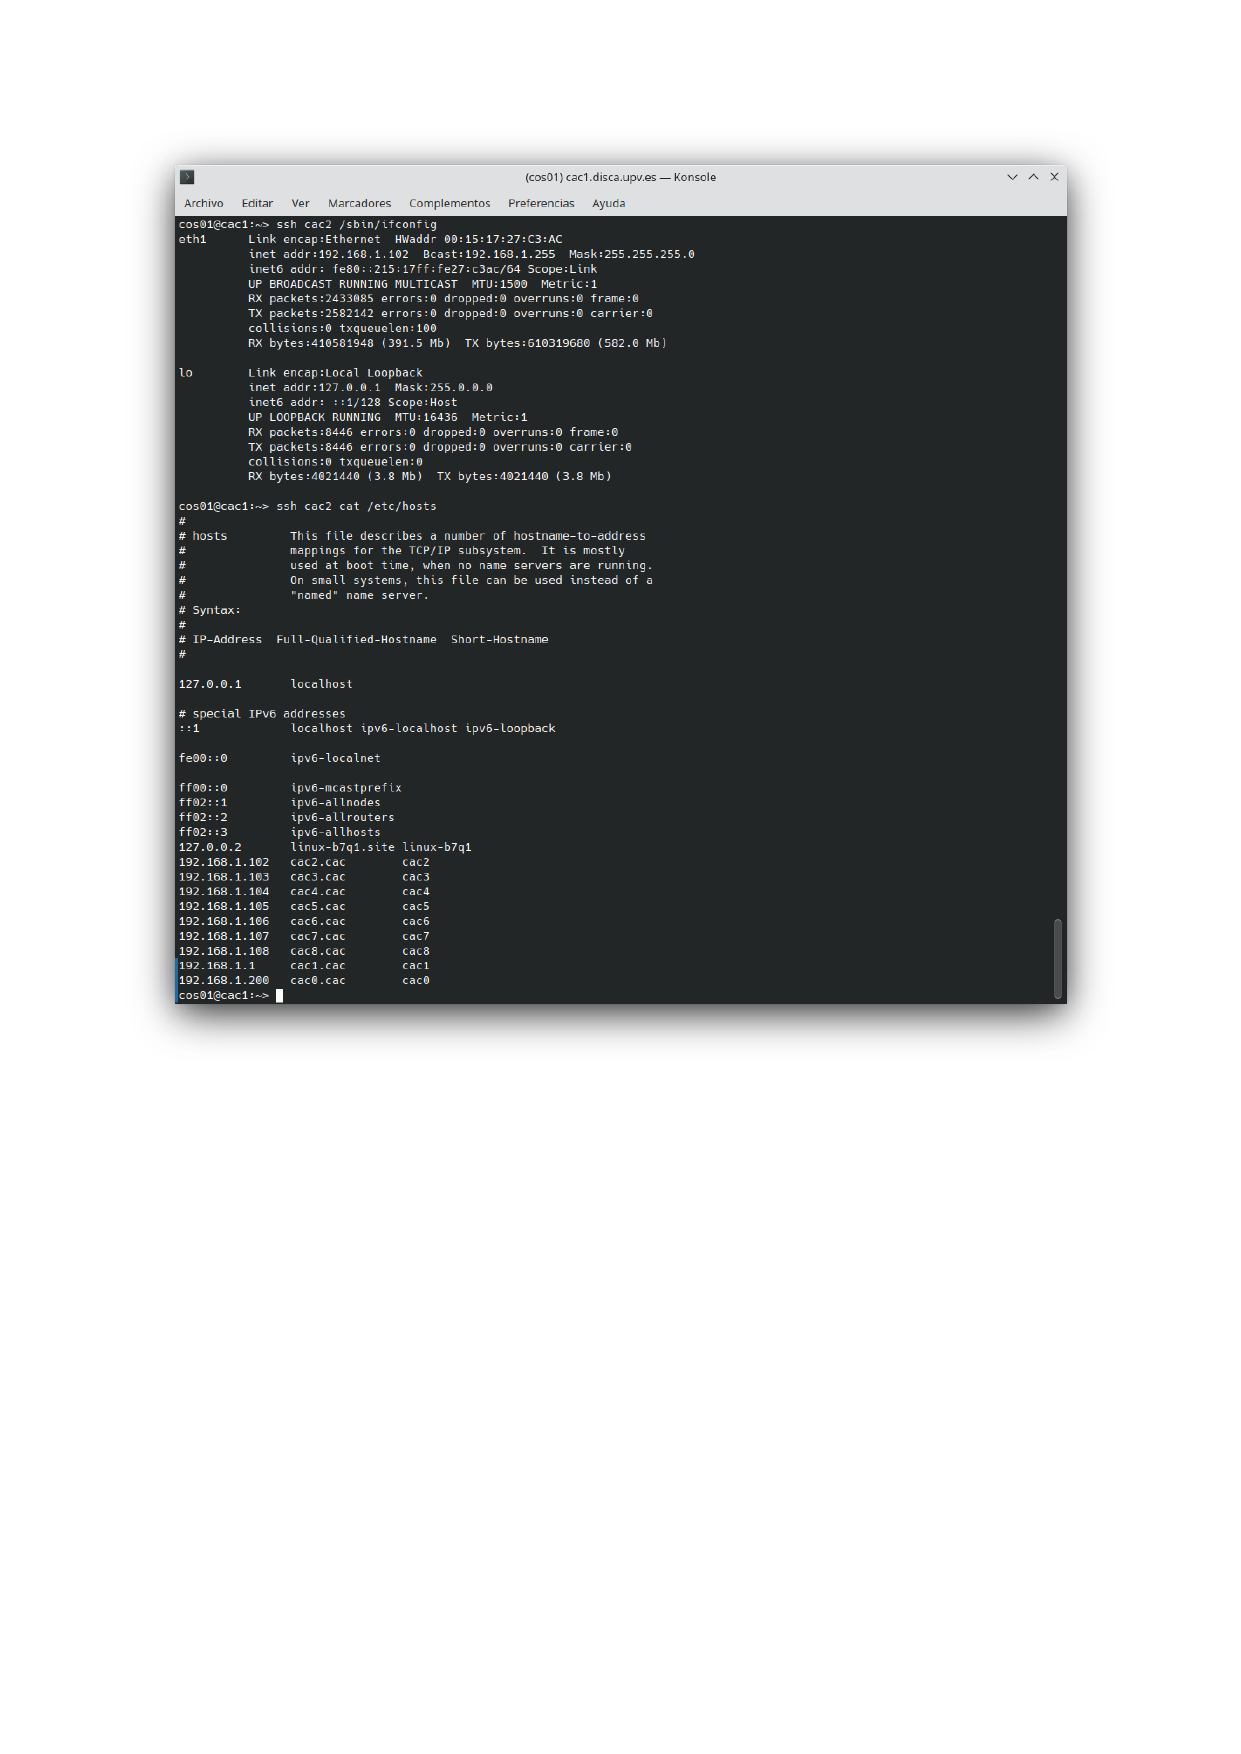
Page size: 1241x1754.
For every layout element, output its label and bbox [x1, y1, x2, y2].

picture [118, 118, 1123, 1071]
